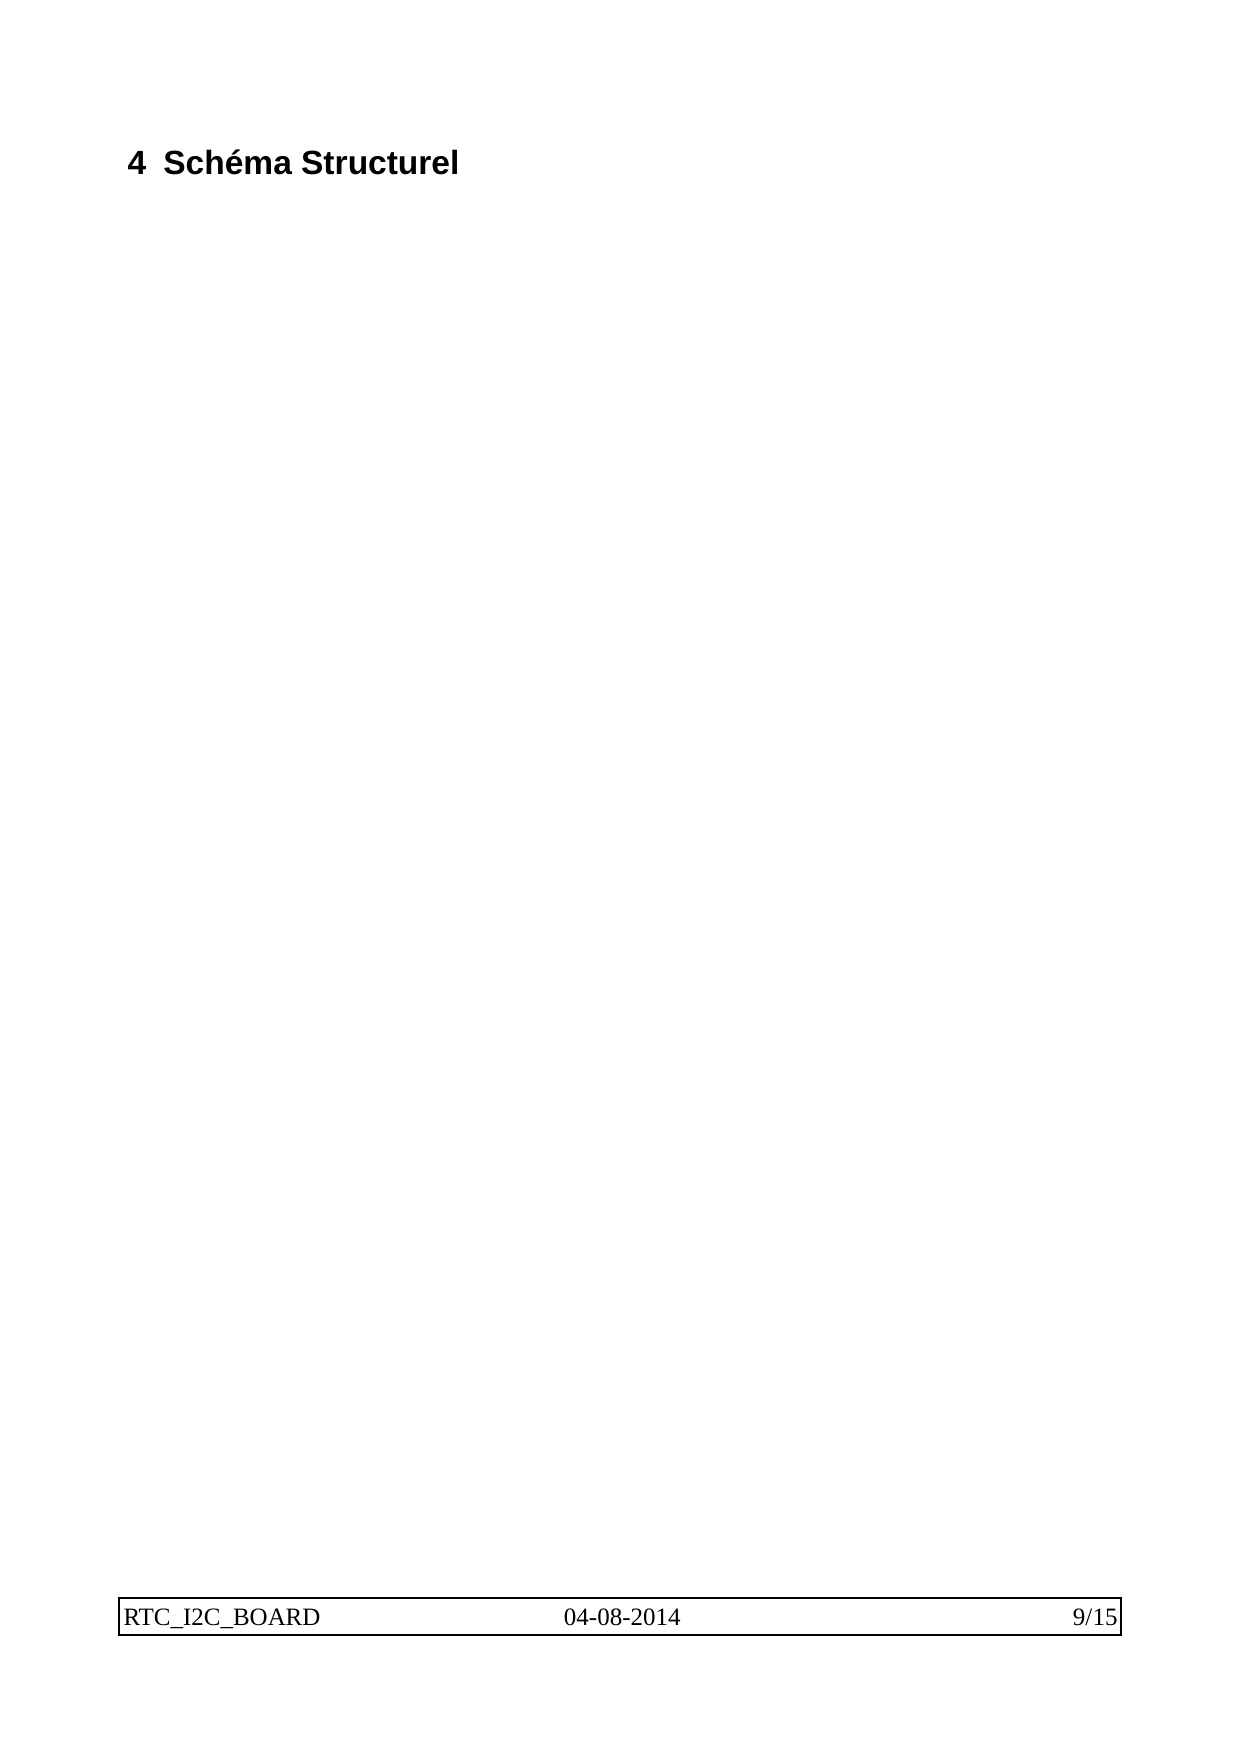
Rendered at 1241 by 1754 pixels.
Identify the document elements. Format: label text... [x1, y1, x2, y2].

subtitle Schéma Structurel [118, 143, 1122, 182]
